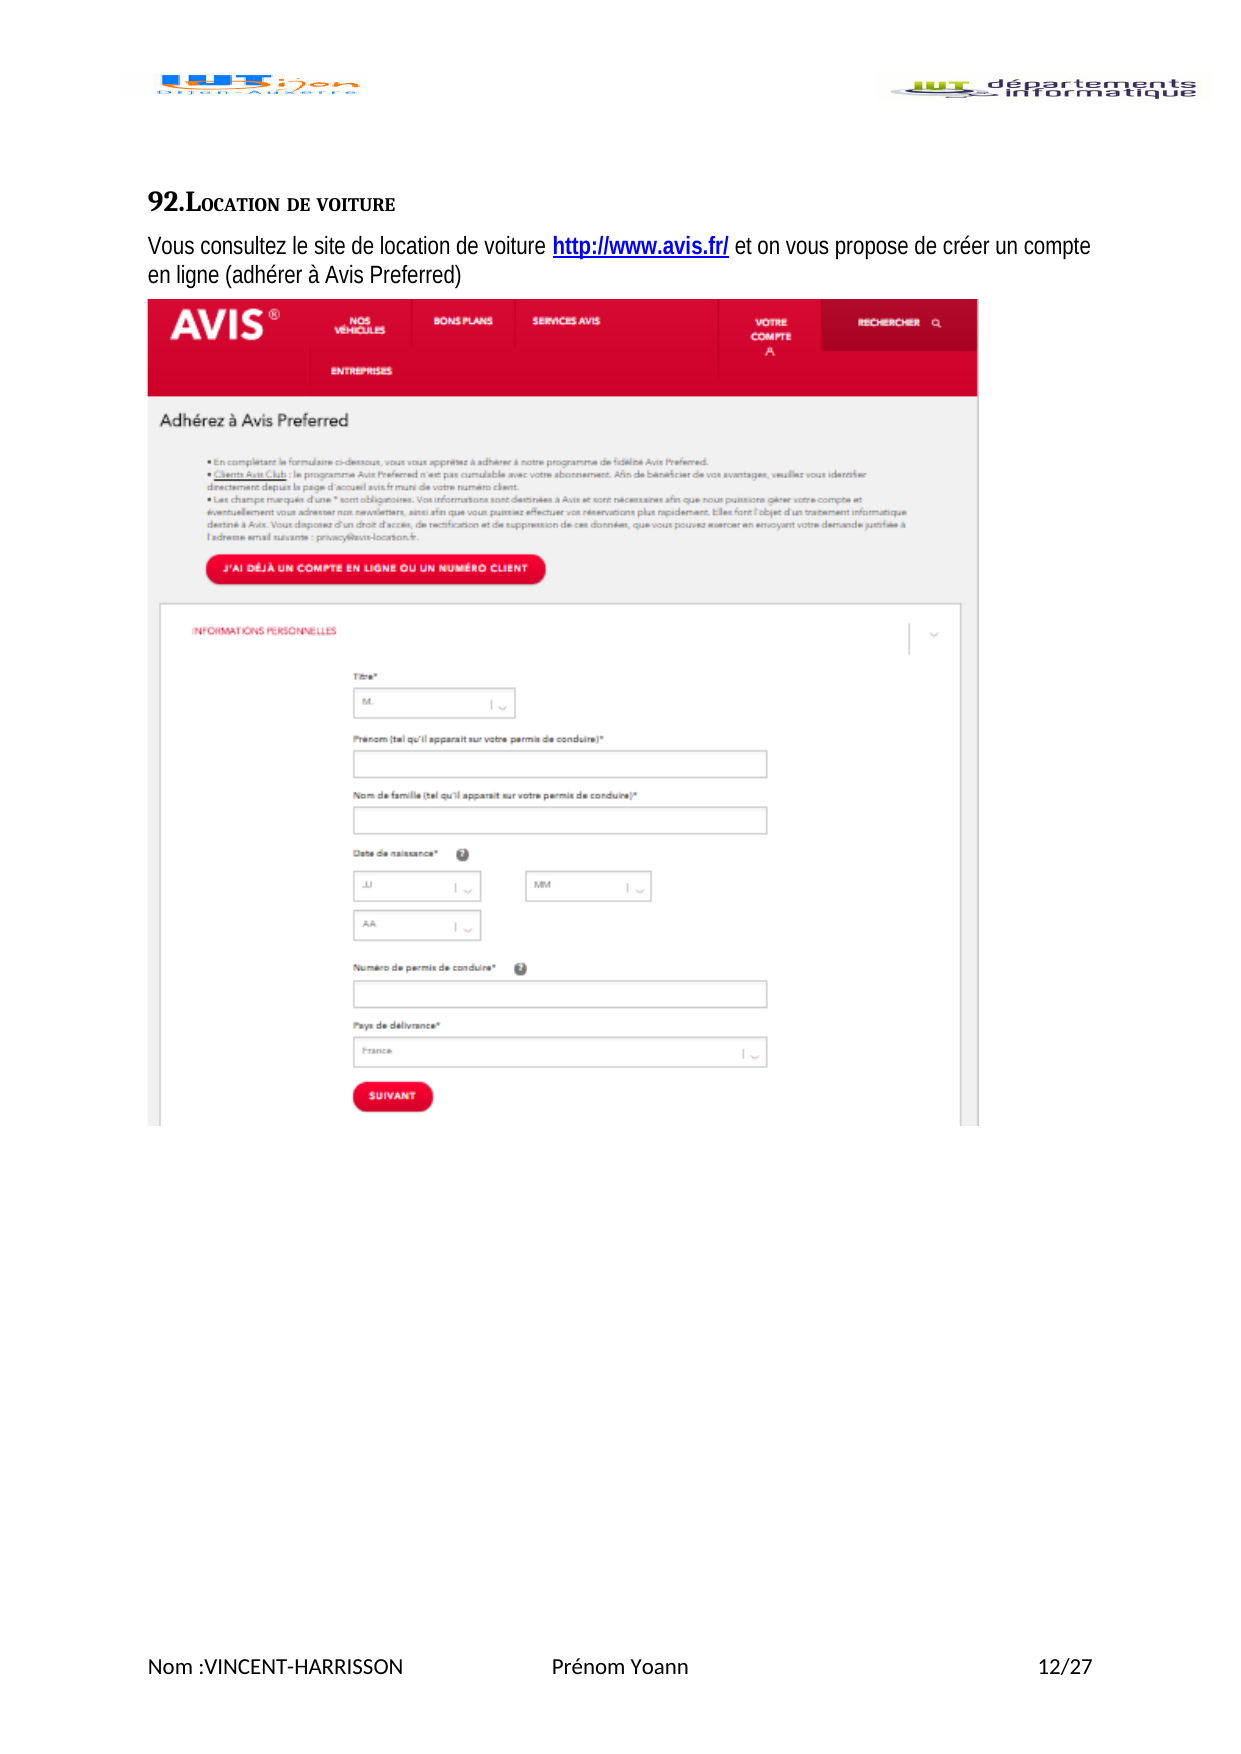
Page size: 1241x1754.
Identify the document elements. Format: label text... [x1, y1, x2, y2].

picture [147, 299, 979, 1126]
text Vous consultez le site de location de voiture http://www.avis.fr/ et on vous propose de créer un compte en ligne (adhérer à Avis Preferred) [148, 231, 1093, 289]
picture [118, 73, 374, 102]
subtitle Location de voiture [148, 185, 1093, 219]
picture [875, 73, 1213, 102]
